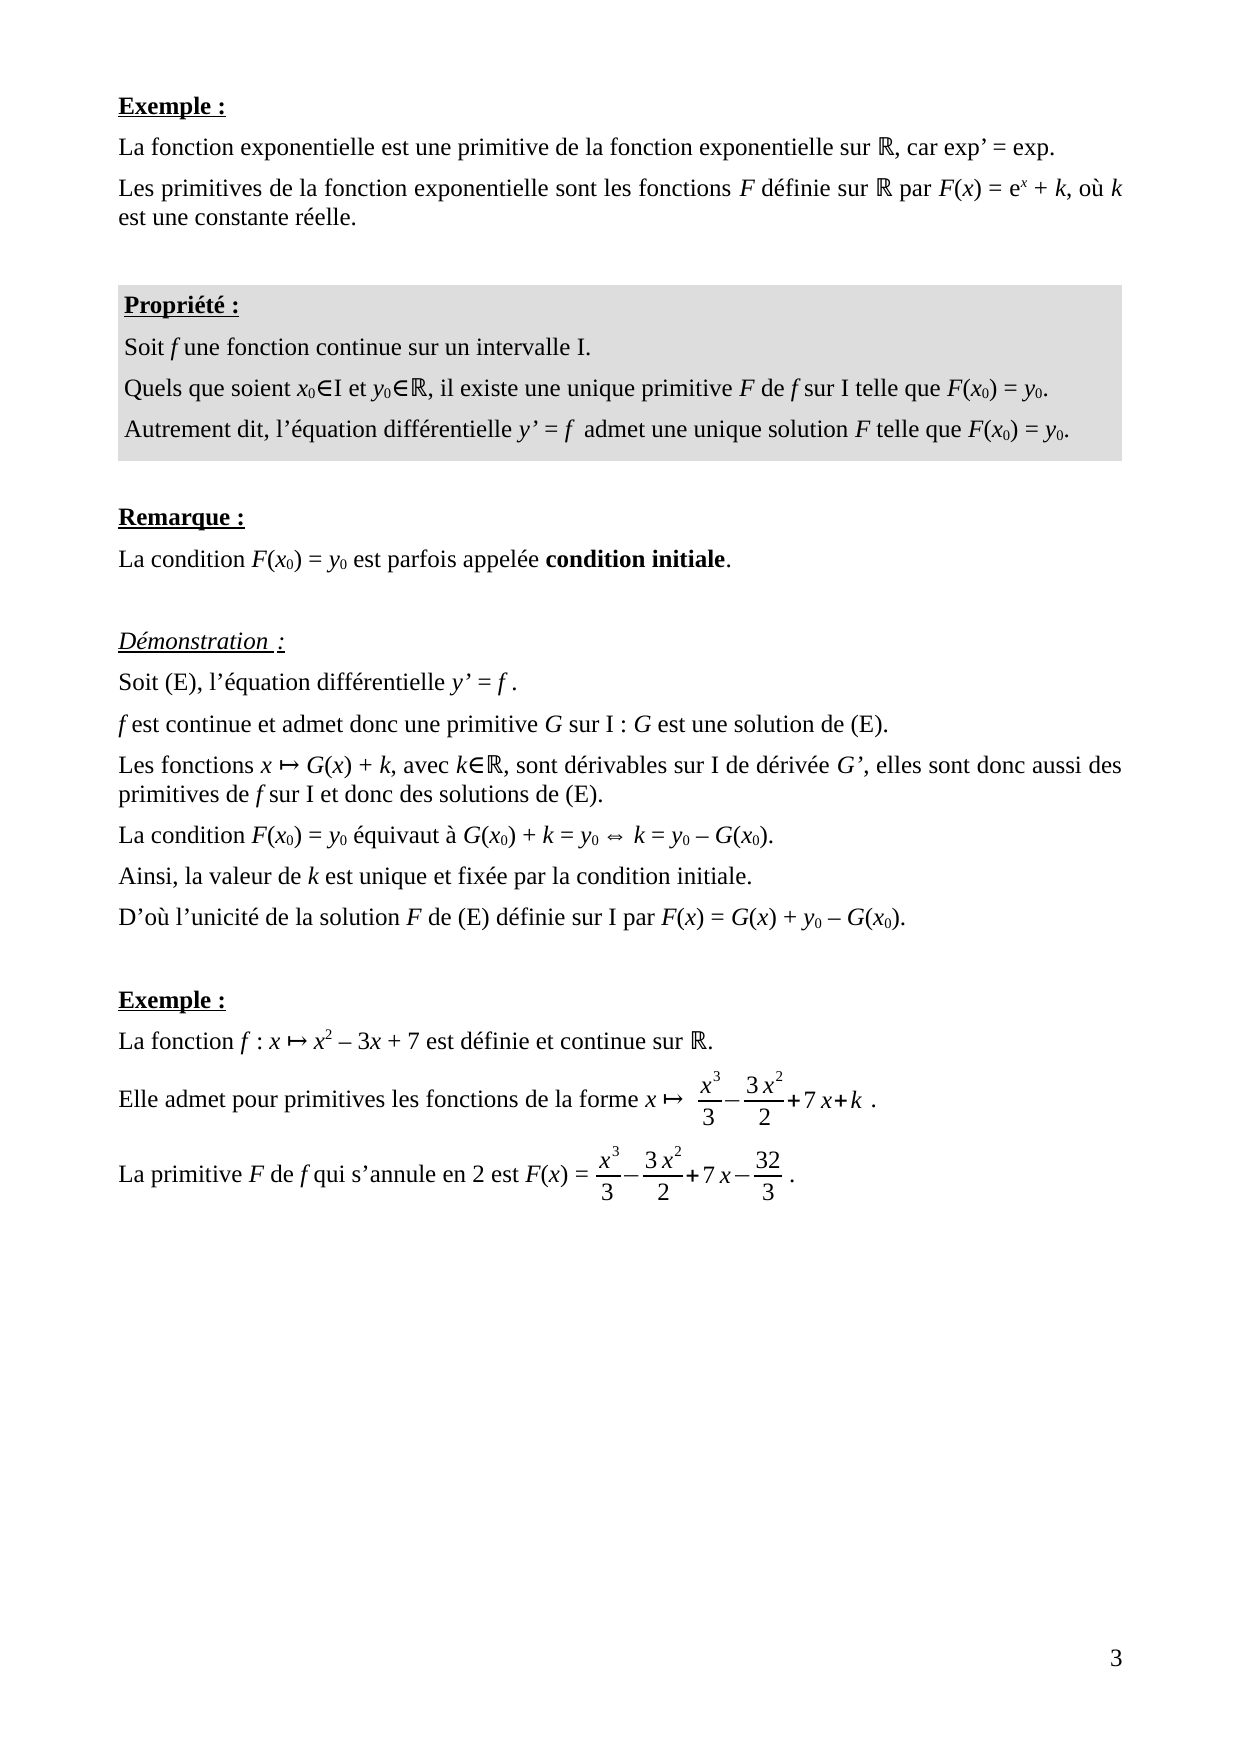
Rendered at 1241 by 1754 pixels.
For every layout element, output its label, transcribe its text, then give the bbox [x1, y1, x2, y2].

text La primitive F de f qui s’annule en 2 est F(x) =. [118, 1142, 1122, 1205]
text Démonstration : [118, 626, 1122, 655]
text Ainsi, la valeur de k est unique et fixée par la condition initiale. [118, 861, 1122, 890]
text La fonction exponentielle est une primitive de la fonction exponentielle sur ℝ, car exp’ = exp. [118, 132, 1122, 161]
text La fonction f : x ↦ x2 – 3x + 7 est définie et continue sur ℝ. [118, 1026, 1122, 1055]
text La condition F(x0) = y0 est parfois appelée condition initiale. [118, 544, 1122, 572]
text La condition F(x0) = y0 équivaut à G(x0) + k = y0 ⇔ k = y0 – G(x0). [118, 820, 1122, 849]
text Les fonctions x ↦ G(x) + k, avec k∈ℝ, sont dérivables sur I de dérivée G’, elles sont donc aussi des primitives de f sur I et donc des solutions de (E). [118, 750, 1122, 807]
text f est continue et admet donc une primitive G sur I : G est une solution de (E). [118, 709, 1122, 737]
text Exemple : [118, 91, 1122, 120]
text Exemple : [118, 985, 1122, 1014]
text Elle admet pour primitives les fonctions de la forme x ↦ . [118, 1067, 1122, 1130]
table_header Propriété : Soit f une fonction continue sur un intervalle I. Quels que soient x0∈I et y0∈ℝ, il existe une unique primitive F de f sur I telle que F(x0) = y0. Autrement dit, l’équation différentielle y’ = f admet une unique solution F telle que F(x0) = y0. [118, 285, 1122, 461]
text Remarque : [118, 502, 1122, 531]
text D’où l’unicité de la solution F de (E) définie sur I par F(x) = G(x) + y0 – G(x0). [118, 902, 1122, 931]
text Les primitives de la fonction exponentielle sont les fonctions F définie sur ℝ par F(x) = ex + k, où k est une constante réelle. [118, 173, 1122, 231]
text Soit (E), l’équation différentielle y’ = f . [118, 667, 1122, 696]
